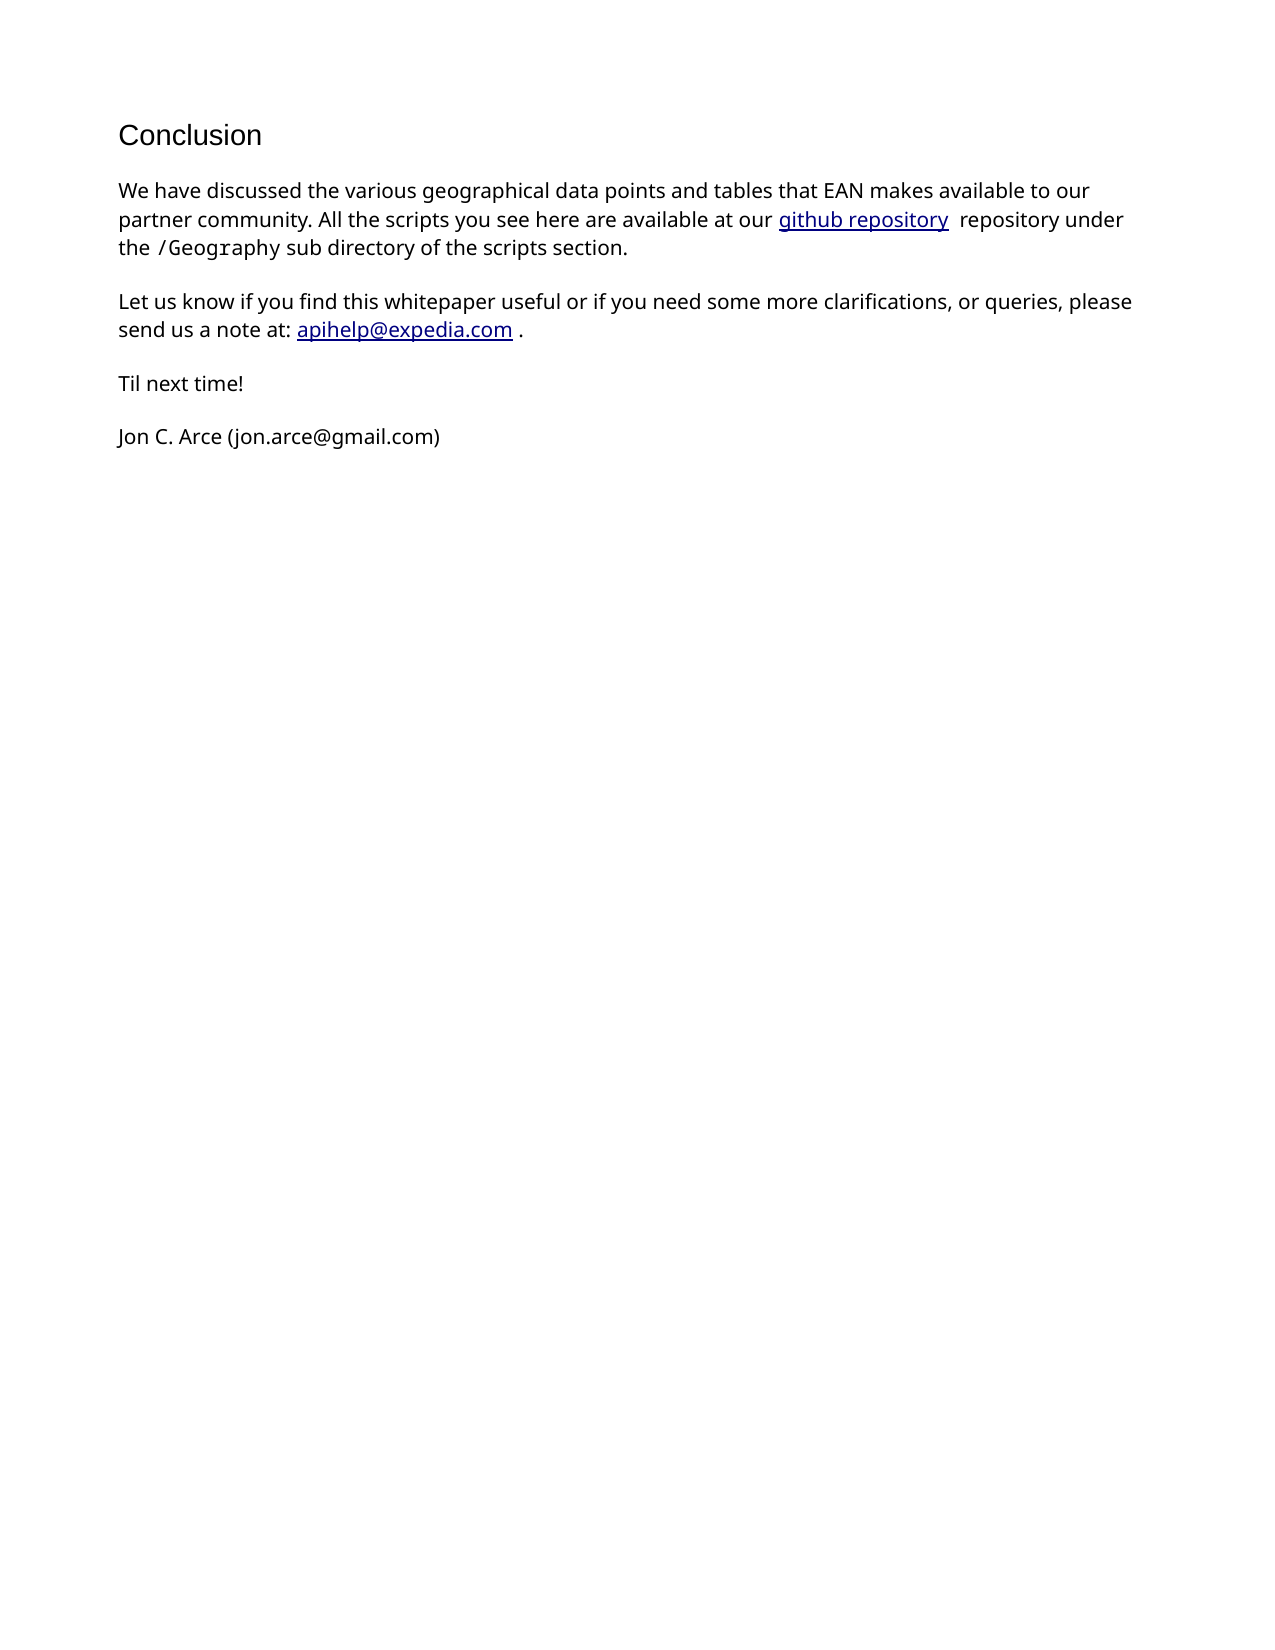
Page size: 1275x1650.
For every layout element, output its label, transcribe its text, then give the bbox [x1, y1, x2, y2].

subtitle Let us know if you find this whitepaper useful or if you need some more clarifications, or queries, please send us a note at: apihelp@expedia.com . [118, 287, 1157, 344]
subtitle Conclusion [118, 118, 1157, 152]
subtitle Jon C. Arce (jon.arce@gmail.com) [118, 422, 1157, 451]
subtitle Til next time! [118, 369, 1157, 397]
subtitle We have discussed the various geographical data points and tables that EAN makes available to our partner community. All the scripts you see here are available at our github repository repository under the /Geography sub directory of the scripts section. [118, 177, 1157, 262]
